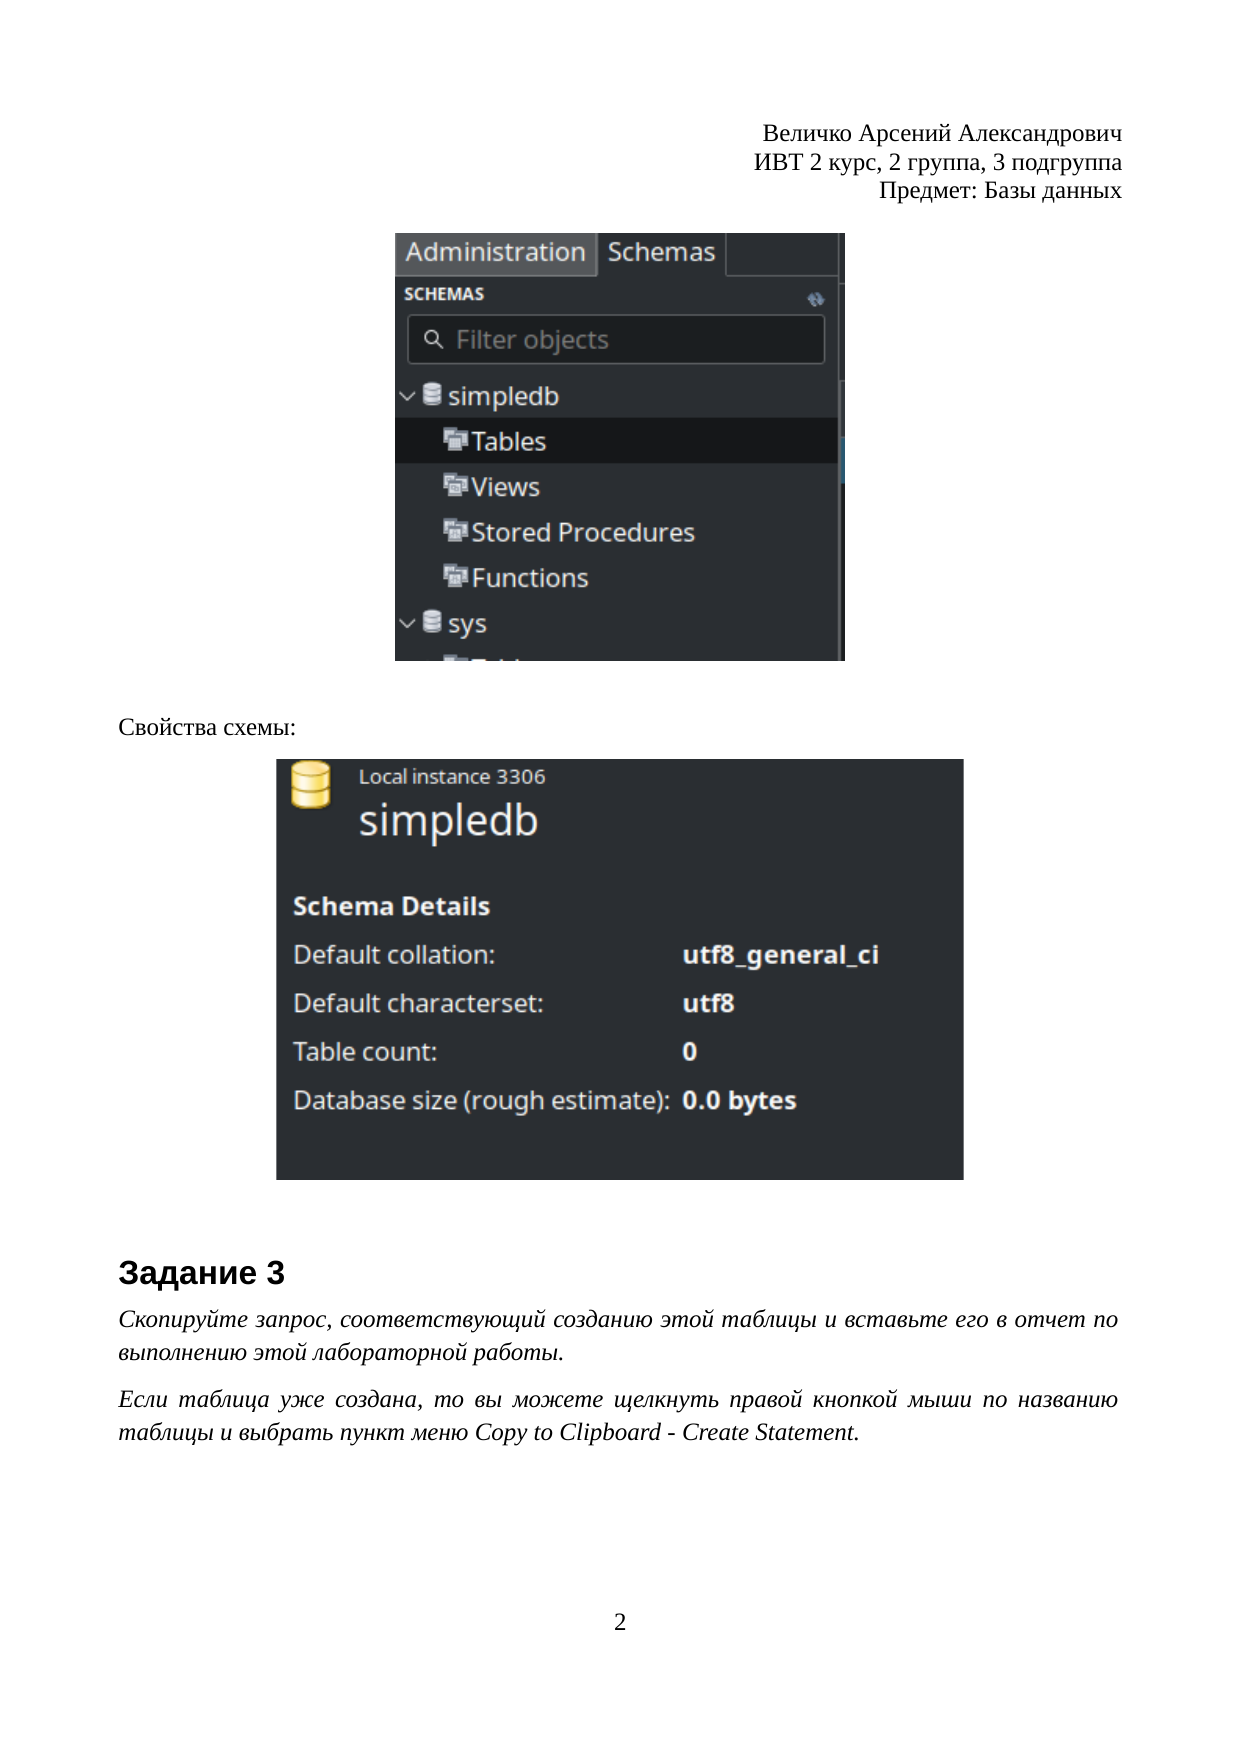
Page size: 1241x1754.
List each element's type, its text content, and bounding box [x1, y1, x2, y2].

picture [395, 233, 845, 661]
picture [276, 759, 964, 1180]
text Скопируйте запрос, соответствующий созданию этой таблицы и вставьте его в отчет по выполнению этой лабораторной работы. [118, 1304, 1122, 1366]
subtitle Задание 3 [118, 1253, 1122, 1291]
text Свойства схемы: [118, 712, 1122, 741]
text Если таблица уже создана, то вы можете щелкнуть правой кнопкой мыши по названию таблицы и выбрать пункт меню Copy to Clipboard - Create Statement. [118, 1384, 1122, 1446]
